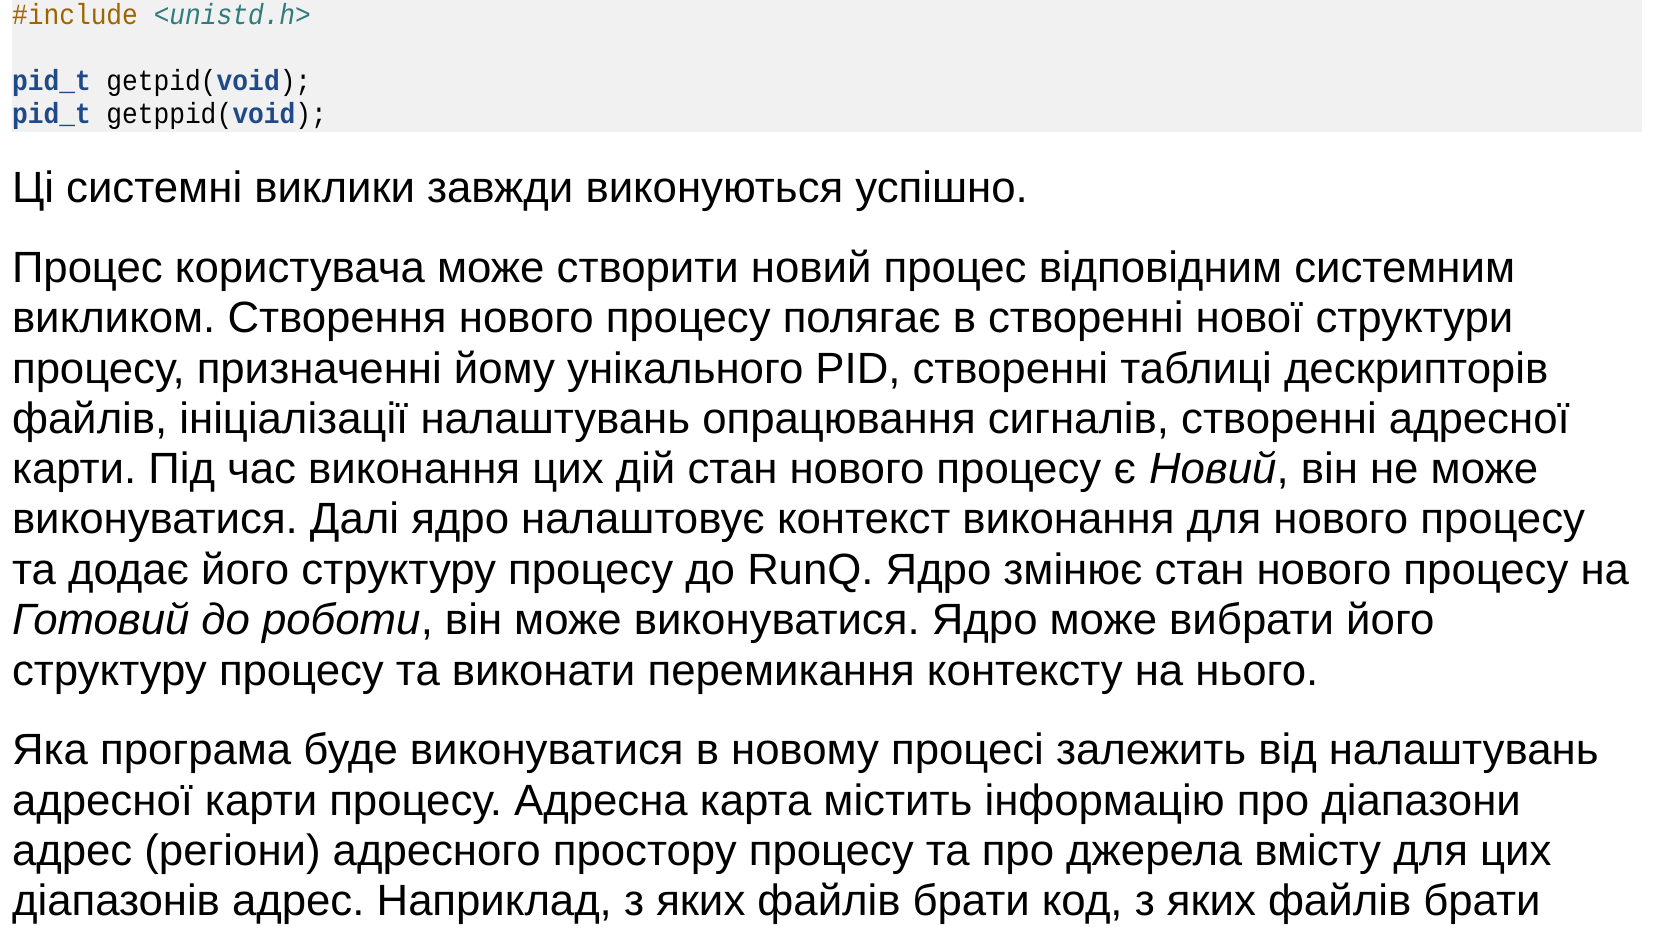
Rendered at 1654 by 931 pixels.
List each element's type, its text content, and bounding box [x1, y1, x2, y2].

text Яка програма буде виконуватися в новому процесі залежить від налаштувань адресної карти процесу. Адресна карта містить інформацію про діапазони адрес (регіони) адресного простору процесу та про джерела вмісту для цих діапазонів адрес. Наприклад, з яких файлів брати код, з яких файлів брати [12, 724, 1642, 925]
text pid_t getppid(void); [12, 99, 1642, 132]
text Ці системні виклики завжди виконуються успішно. [12, 162, 1642, 212]
text #include <unistd.h> [12, 0, 1642, 33]
text Процес користувача може створити новий процес відповідним системним викликом. Створення нового процесу полягає в створенні нової структури процесу, призначенні йому унікального PID, створенні таблиці дескрипторів файлів, ініціалізації налаштувань опрацювання сигналів, створенні адресної карти. Під час виконання цих дій стан нового процесу є Новий, він не може виконуватися. Далі ядро налаштовує контекст виконання для нового процесу та додає його структуру процесу до RunQ. Ядро змінює стан нового процесу на Готовий до роботи, він може виконуватися. Ядро може вибрати його структуру процесу та виконати перемикання контексту на нього. [12, 241, 1642, 694]
text pid_t getpid(void); [12, 66, 1642, 99]
